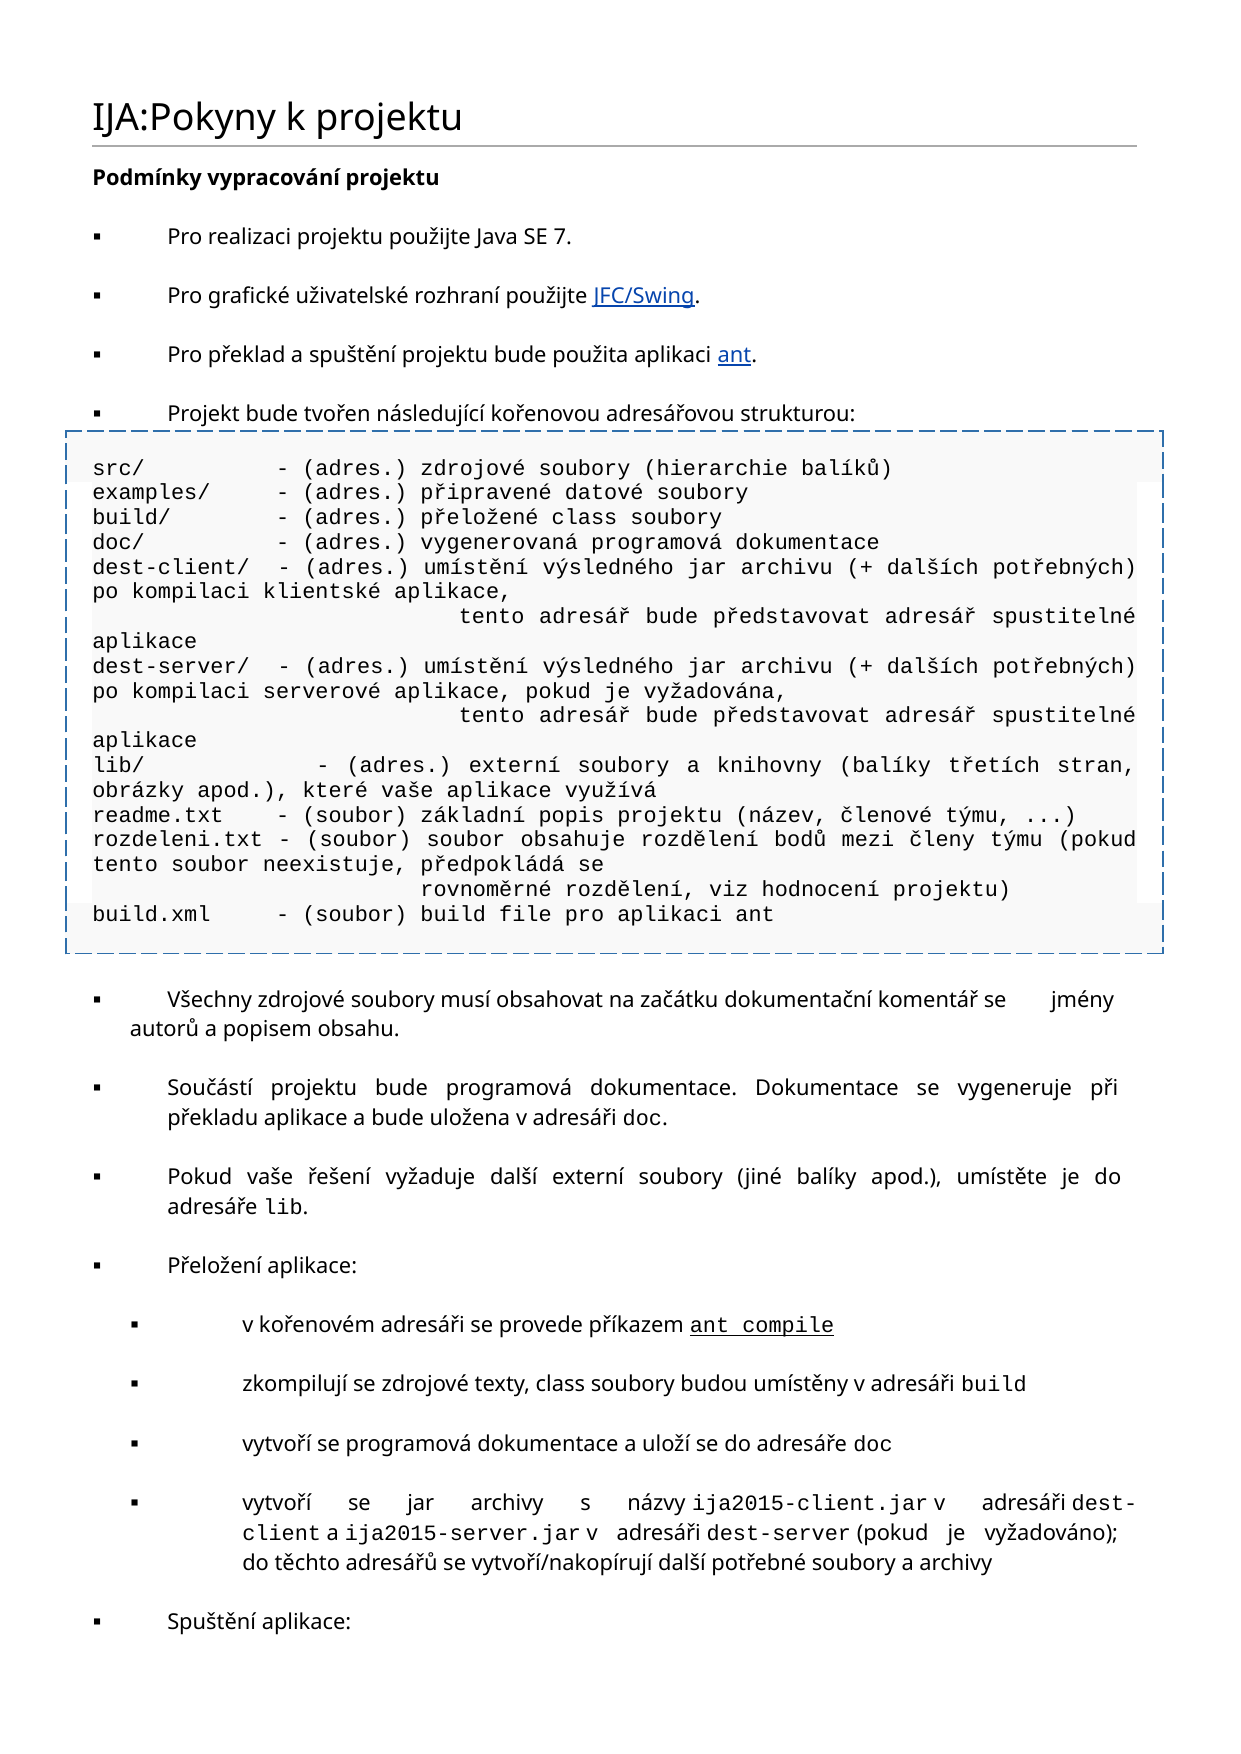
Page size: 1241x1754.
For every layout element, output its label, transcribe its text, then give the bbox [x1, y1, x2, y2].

text doc/ - (adres.) vygenerovaná programová dokumentace [92, 531, 1137, 556]
list Přeložení aplikace: [92, 1250, 1137, 1280]
list Pro realizaci projektu použijte Java SE 7. [92, 221, 1137, 251]
text build/ - (adres.) přeložené class soubory [92, 506, 1137, 531]
list Všechny zdrojové soubory musí obsahovat na začátku dokumentační komentář se jmény autorů a popisem obsahu. [92, 983, 1137, 1043]
text readme.txt - (soubor) základní popis projektu (název, členové týmu, ...) [92, 804, 1137, 829]
text dest-server/ - (adres.) umístění výsledného jar archivu (+ dalších potřebných) po kompilaci serverové aplikace, pokud je vyžadována, [92, 655, 1137, 705]
text build.xml - (soubor) build file pro aplikaci ant [65, 876, 1164, 954]
list Pro grafické uživatelské rozhraní použijte JFC/Swing. [92, 280, 1137, 310]
text src/ - (adres.) zdrojové soubory (hierarchie balíků) [65, 430, 1164, 482]
text lib/ - (adres.) externí soubory a knihovny (balíky třetích stran, obrázky apod.), které vaše aplikace využívá [92, 754, 1137, 804]
list Pro překlad a spuštění projektu bude použita aplikaci ant. [92, 339, 1137, 369]
list Projekt bude tvořen následující kořenovou adresářovou strukturou: [92, 398, 1137, 428]
list vytvoří se programová dokumentace a uloží se do adresáře doc [129, 1427, 1137, 1457]
text examples/ - (adres.) připravené datové soubory [92, 482, 1137, 506]
list Pokud vaše řešení vyžaduje další externí soubory (jiné balíky apod.), umístěte je do adresáře lib. [92, 1161, 1137, 1221]
text dest-client/ - (adres.) umístění výsledného jar archivu (+ dalších potřebných) po kompilaci klientské aplikace, [92, 556, 1137, 606]
list Spuštění aplikace: [92, 1606, 1137, 1635]
list vytvoří se jar archivy s názvy ija2015-client.jar v adresáři dest- client a ija2015-server.jar v adresáři dest-server (pokud je vyžadováno); do těchto adresářů se vytvoří/nakopírují další potřebné soubory a archivy [129, 1487, 1137, 1576]
subtitle IJA:Pokyny k projektu [92, 90, 1137, 145]
list zkompilují se zdrojové texty, class soubory budou umístěny v adresáři build [129, 1368, 1137, 1398]
list v kořenovém adresáři se provede příkazem ant compile [129, 1309, 1137, 1339]
list Součástí projektu bude programová dokumentace. Dokumentace se vygeneruje při překladu aplikace a bude uložena v adresáři doc. [92, 1072, 1137, 1132]
text tento adresář bude představovat adresář spustitelné aplikace [92, 705, 1137, 754]
text Podmínky vypracování projektu [92, 162, 1137, 192]
text tento adresář bude představovat adresář spustitelné aplikace [92, 606, 1137, 655]
text rozdeleni.txt - (soubor) soubor obsahuje rozdělení bodů mezi členy týmu (pokud tento soubor neexistuje, předpokládá se [92, 829, 1137, 876]
